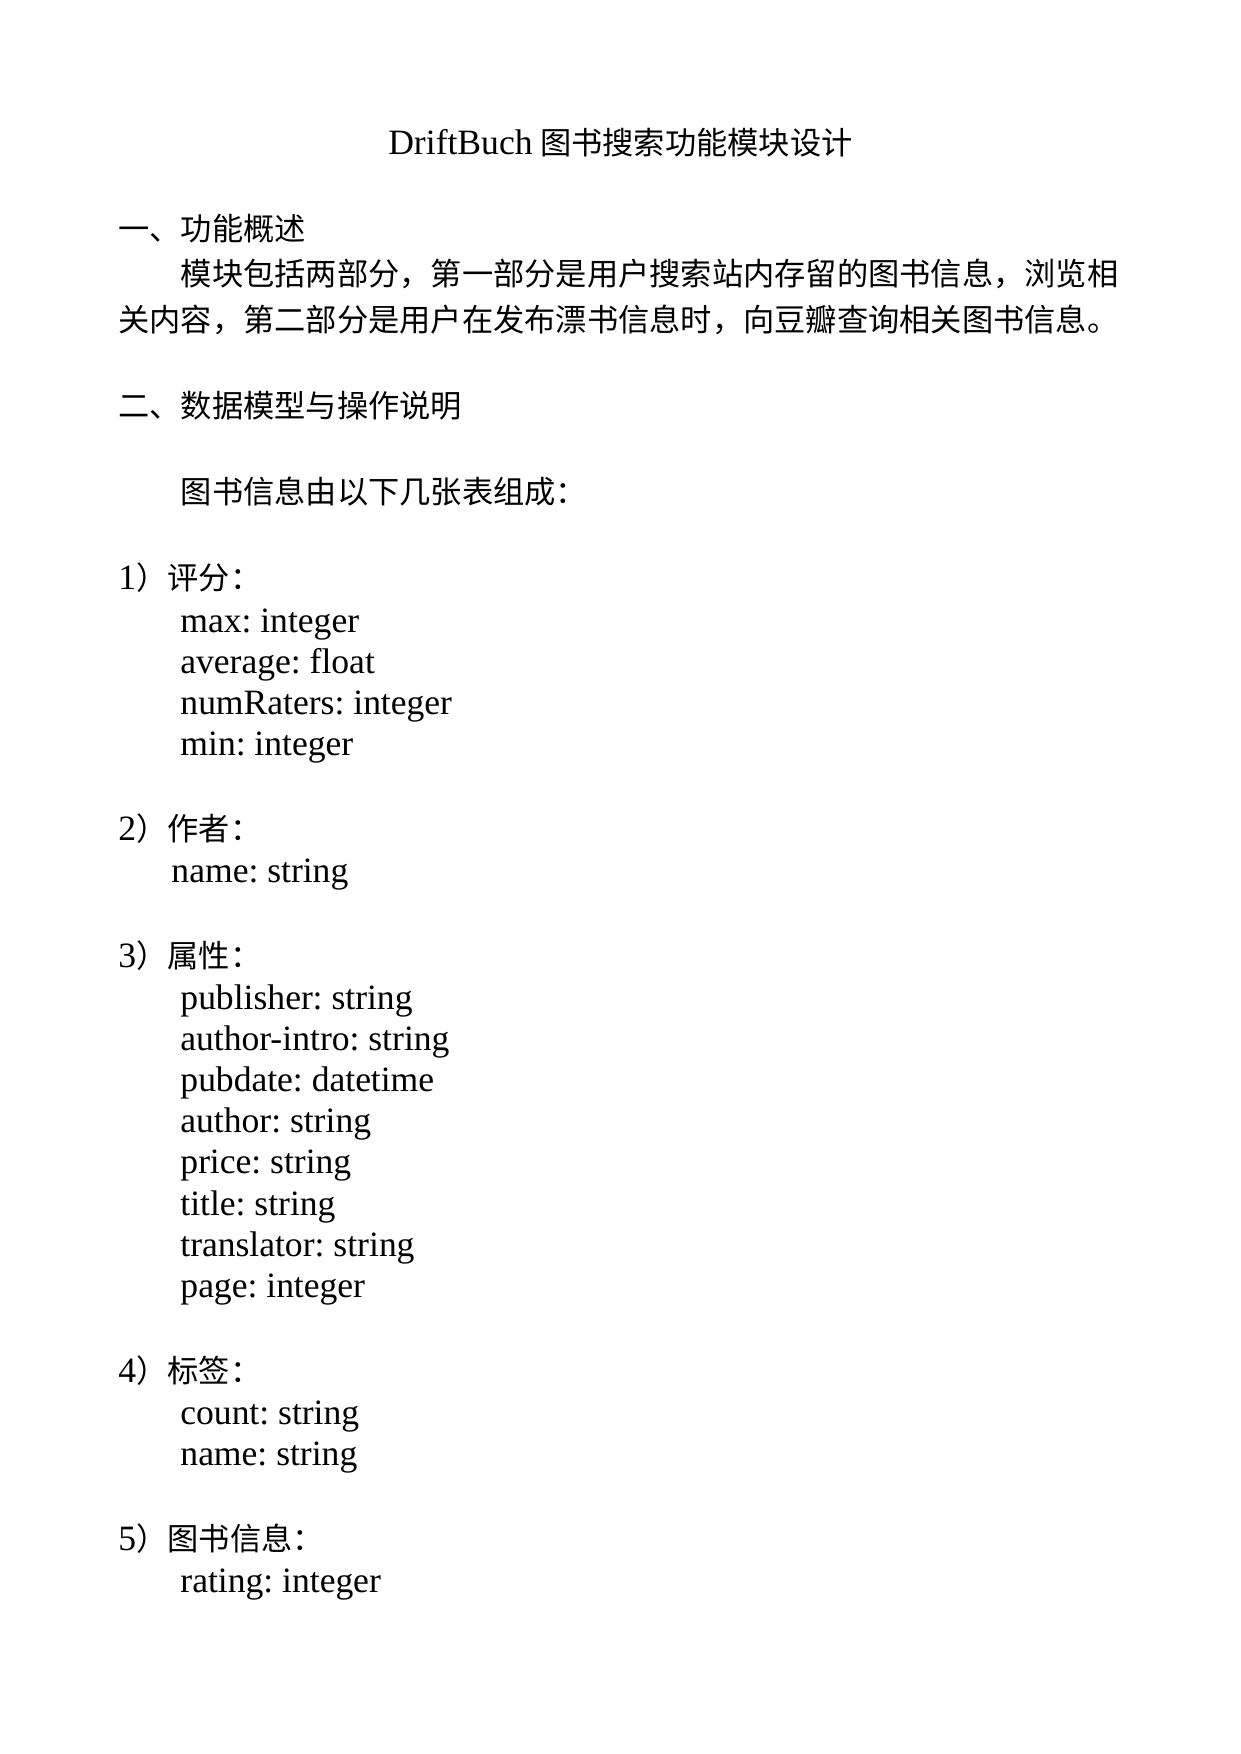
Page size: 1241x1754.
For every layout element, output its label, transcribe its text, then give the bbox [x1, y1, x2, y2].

text 模块包括两部分，第一部分是用户搜索站内存留的图书信息，浏览相关内容，第二部分是用户在发布漂书信息时，向豆瓣查询相关图书信息。 [118, 249, 1122, 340]
text 图书信息由以下几张表组成： [118, 467, 1122, 512]
text 5）图书信息： [118, 1514, 1122, 1559]
text count: string [118, 1391, 1122, 1432]
text max: integer [118, 599, 1122, 640]
text 3）属性： [118, 931, 1122, 976]
text 1）评分： [118, 553, 1122, 599]
text 一、功能概述 [118, 204, 1122, 249]
text author: string [118, 1099, 1122, 1141]
text 4）标签： [118, 1346, 1122, 1391]
text min: integer [118, 722, 1122, 763]
text name: string [118, 1432, 1122, 1473]
text rating: integer [118, 1559, 1122, 1600]
text 二、数据模型与操作说明 [118, 381, 1122, 426]
text translator: string [118, 1223, 1122, 1264]
text title: string [118, 1182, 1122, 1223]
text page: integer [118, 1264, 1122, 1305]
text publisher: string [118, 976, 1122, 1017]
text name: string [118, 849, 1122, 890]
text author-intro: string [118, 1017, 1122, 1058]
text 2）作者： [118, 804, 1122, 849]
text numRaters: integer [118, 681, 1122, 722]
text DriftBuch图书搜索功能模块设计 [118, 118, 1122, 163]
text average: float [118, 640, 1122, 681]
text price: string [118, 1141, 1122, 1182]
text pubdate: datetime [118, 1058, 1122, 1099]
